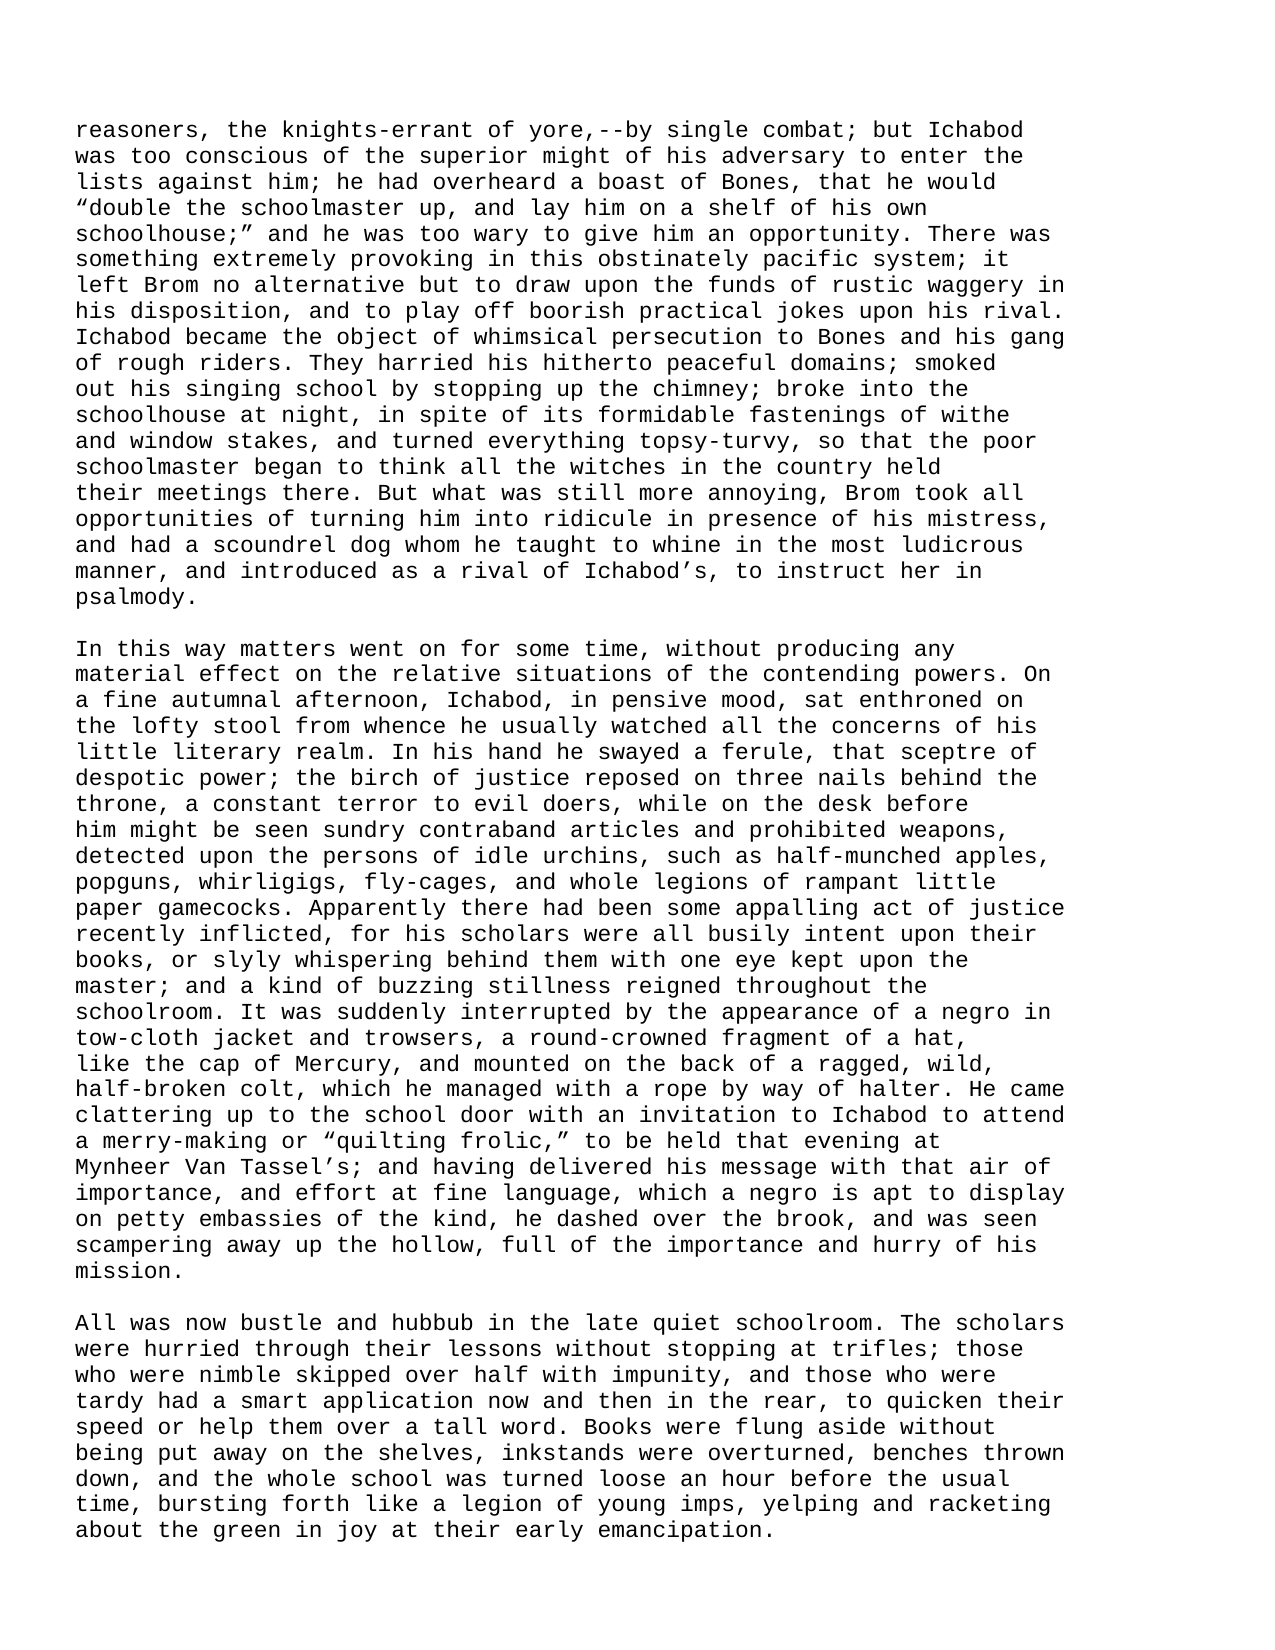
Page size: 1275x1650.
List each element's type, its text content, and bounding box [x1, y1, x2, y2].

text something extremely provoking in this obstinately pacific system; it [75, 248, 1200, 274]
text schoolroom. It was suddenly interrupted by the appearance of a negro in [75, 1000, 1200, 1026]
text schoolhouse at night, in spite of its formidable fastenings of withe [75, 403, 1200, 429]
text him might be seen sundry contraband articles and prohibited weapons, [75, 818, 1200, 844]
text speed or help them over a tall word. Books were flung aside without [75, 1415, 1200, 1441]
text who were nimble skipped over half with impunity, and those who were [75, 1363, 1200, 1389]
text schoolmaster began to think all the witches in the country held [75, 455, 1200, 481]
text on petty embassies of the kind, he dashed over the brook, and was seen [75, 1207, 1200, 1233]
text reasoners, the knights-errant of yore,--by single combat; but Ichabod [75, 118, 1200, 144]
text “double the schoolmaster up, and lay him on a shelf of his own [75, 196, 1200, 222]
text importance, and effort at fine language, which a negro is apt to display [75, 1182, 1200, 1207]
text throne, a constant terror to evil doers, while on the desk before [75, 792, 1200, 818]
text manner, and introduced as a rival of Ichabod’s, to instruct her in [75, 559, 1200, 585]
text tow-cloth jacket and trowsers, a round-crowned fragment of a hat, [75, 1026, 1200, 1052]
text and window stakes, and turned everything topsy-turvy, so that the poor [75, 429, 1200, 455]
text psalmody. [75, 585, 1200, 611]
text All was now bustle and hubbub in the late quiet schoolroom. The scholars [75, 1311, 1200, 1337]
text little literary realm. In his hand he swayed a ferule, that sceptre of [75, 741, 1200, 767]
text lists against him; he had overheard a boast of Bones, that he would [75, 170, 1200, 196]
text down, and the whole school was turned loose an hour before the usual [75, 1467, 1200, 1493]
text In this way matters went on for some time, without producing any [75, 637, 1200, 663]
text Ichabod became the object of whimsical persecution to Bones and his gang [75, 326, 1200, 352]
text master; and a kind of buzzing stillness reigned throughout the [75, 974, 1200, 1000]
text books, or slyly whispering behind them with one eye kept upon the [75, 948, 1200, 974]
text scampering away up the hollow, full of the importance and hurry of his [75, 1233, 1200, 1259]
text time, bursting forth like a legion of young imps, yelping and racketing [75, 1493, 1200, 1519]
text of rough riders. They harried his hitherto peaceful domains; smoked [75, 352, 1200, 377]
text popguns, whirligigs, fly-cages, and whole legions of rampant little [75, 870, 1200, 896]
text despotic power; the birch of justice reposed on three nails behind the [75, 767, 1200, 792]
text and had a scoundrel dog whom he taught to whine in the most ludicrous [75, 533, 1200, 559]
text recently inflicted, for his scholars were all busily intent upon their [75, 922, 1200, 948]
text opportunities of turning him into ridicule in presence of his mistress, [75, 507, 1200, 533]
text was too conscious of the superior might of his adversary to enter the [75, 144, 1200, 170]
text left Brom no alternative but to draw upon the funds of rustic waggery in [75, 274, 1200, 300]
text their meetings there. But what was still more annoying, Brom took all [75, 481, 1200, 507]
text like the cap of Mercury, and mounted on the back of a ragged, wild, [75, 1052, 1200, 1078]
text his disposition, and to play off boorish practical jokes upon his rival. [75, 300, 1200, 326]
text paper gamecocks. Apparently there had been some appalling act of justice [75, 896, 1200, 922]
text mission. [75, 1259, 1200, 1285]
text the lofty stool from whence he usually watched all the concerns of his [75, 715, 1200, 741]
text schoolhouse;” and he was too wary to give him an opportunity. There was [75, 222, 1200, 248]
text out his singing school by stopping up the chimney; broke into the [75, 377, 1200, 403]
text about the green in joy at their early emancipation. [75, 1519, 1200, 1545]
text Mynheer Van Tassel’s; and having delivered his message with that air of [75, 1156, 1200, 1182]
text tardy had a smart application now and then in the rear, to quicken their [75, 1389, 1200, 1415]
text were hurried through their lessons without stopping at trifles; those [75, 1337, 1200, 1363]
text a merry-making or “quilting frolic,” to be held that evening at [75, 1130, 1200, 1156]
text detected upon the persons of idle urchins, such as half-munched apples, [75, 844, 1200, 870]
text being put away on the shelves, inkstands were overturned, benches thrown [75, 1441, 1200, 1467]
text half-broken colt, which he managed with a rope by way of halter. He came [75, 1078, 1200, 1104]
text a fine autumnal afternoon, Ichabod, in pensive mood, sat enthroned on [75, 689, 1200, 715]
text clattering up to the school door with an invitation to Ichabod to attend [75, 1104, 1200, 1130]
text material effect on the relative situations of the contending powers. On [75, 663, 1200, 689]
